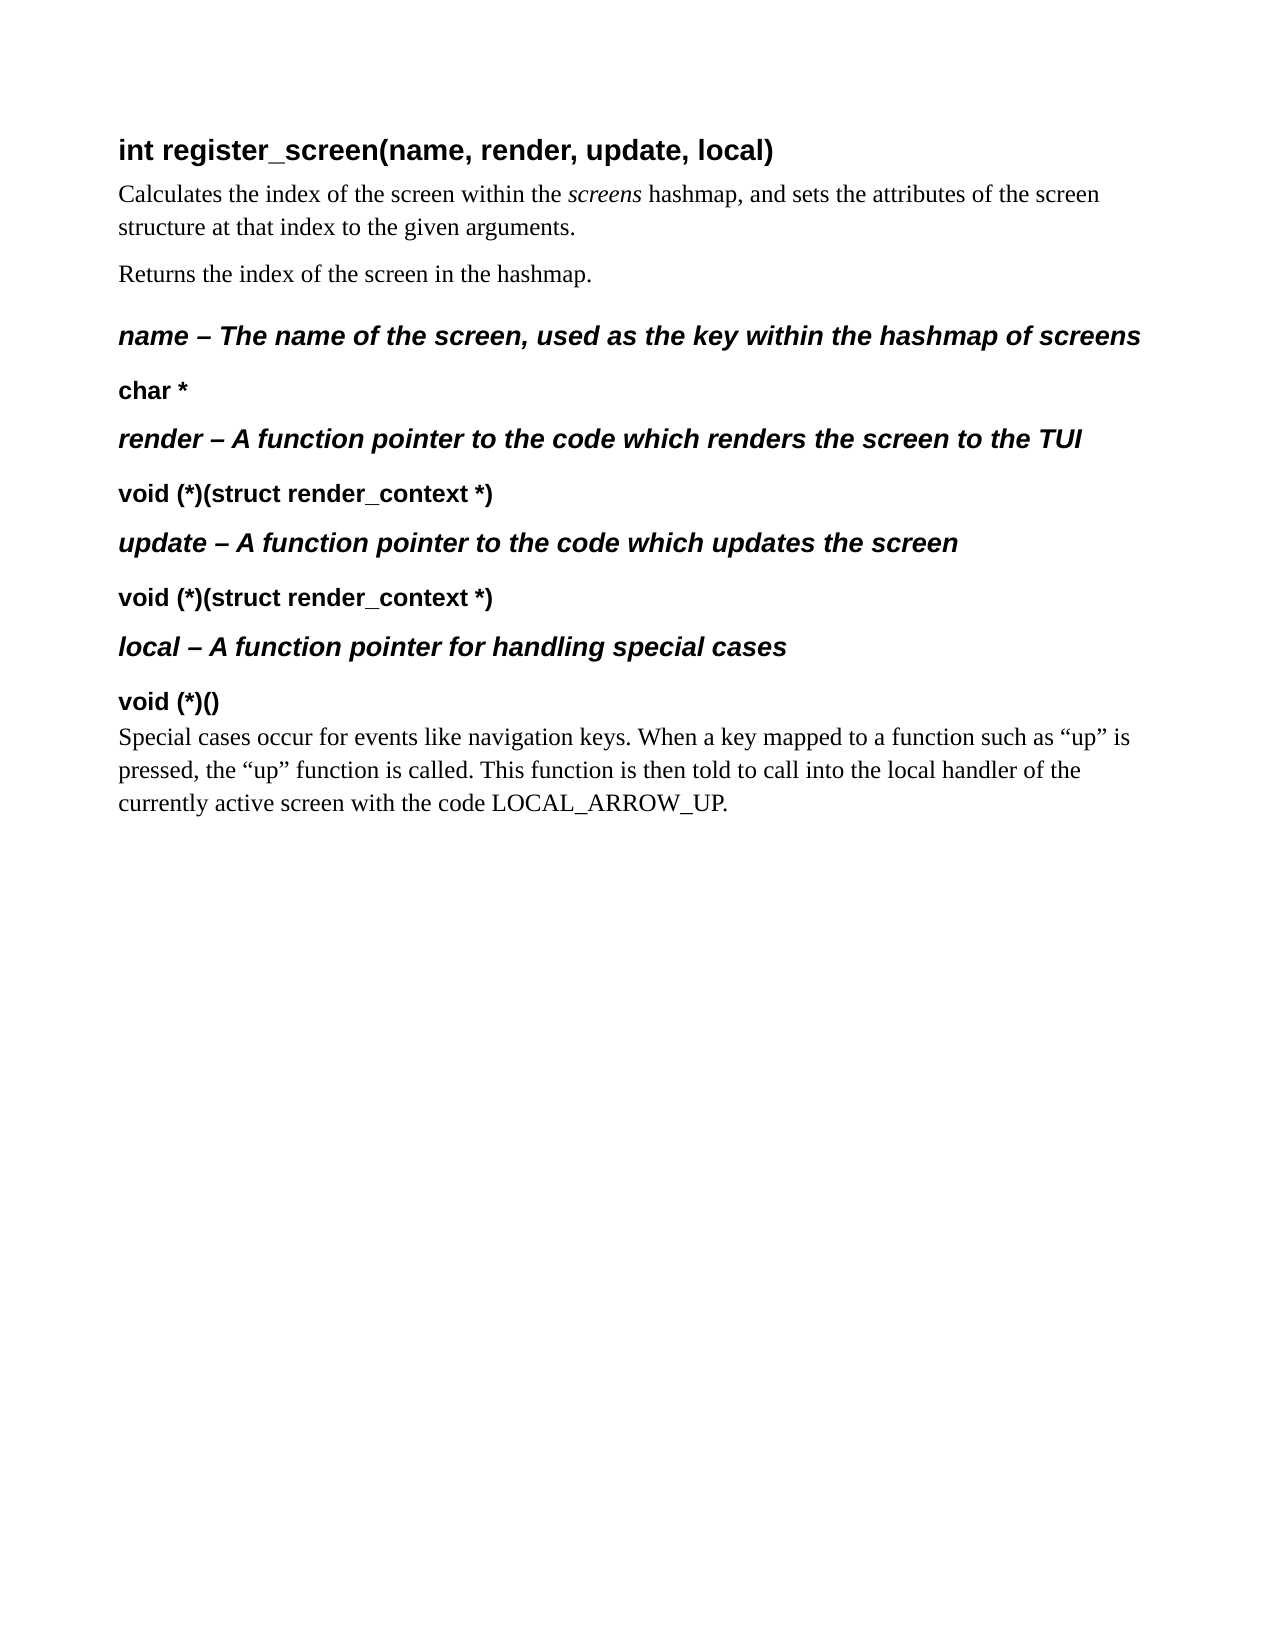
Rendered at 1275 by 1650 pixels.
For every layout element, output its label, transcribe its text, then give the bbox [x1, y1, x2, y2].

subtitle void (*)() [118, 687, 1157, 716]
text Special cases occur for events like navigation keys. When a key mapped to a function such as “up” is pressed, the “up” function is called. This function is then told to call into the local handler of the currently active screen with the code LOCAL_ARROW_UP. [118, 722, 1157, 817]
subtitle void (*)(struct render_context *) [118, 479, 1157, 508]
subtitle update – A function pointer to the code which updates the screen [118, 527, 1157, 558]
subtitle char * [118, 376, 1157, 404]
subtitle render – A function pointer to the code which renders the screen to the TUI [118, 423, 1157, 454]
text Returns the index of the screen in the hashmap. [118, 259, 1157, 288]
subtitle void (*)(struct render_context *) [118, 583, 1157, 612]
subtitle int register_screen(name, render, update, local) [118, 133, 1157, 166]
subtitle local – A function pointer for handling special cases [118, 631, 1157, 662]
text Calculates the index of the screen within the screens hashmap, and sets the attributes of the screen structure at that index to the given arguments. [118, 179, 1157, 241]
subtitle name – The name of the screen, used as the key within the hashmap of screens [118, 319, 1157, 351]
